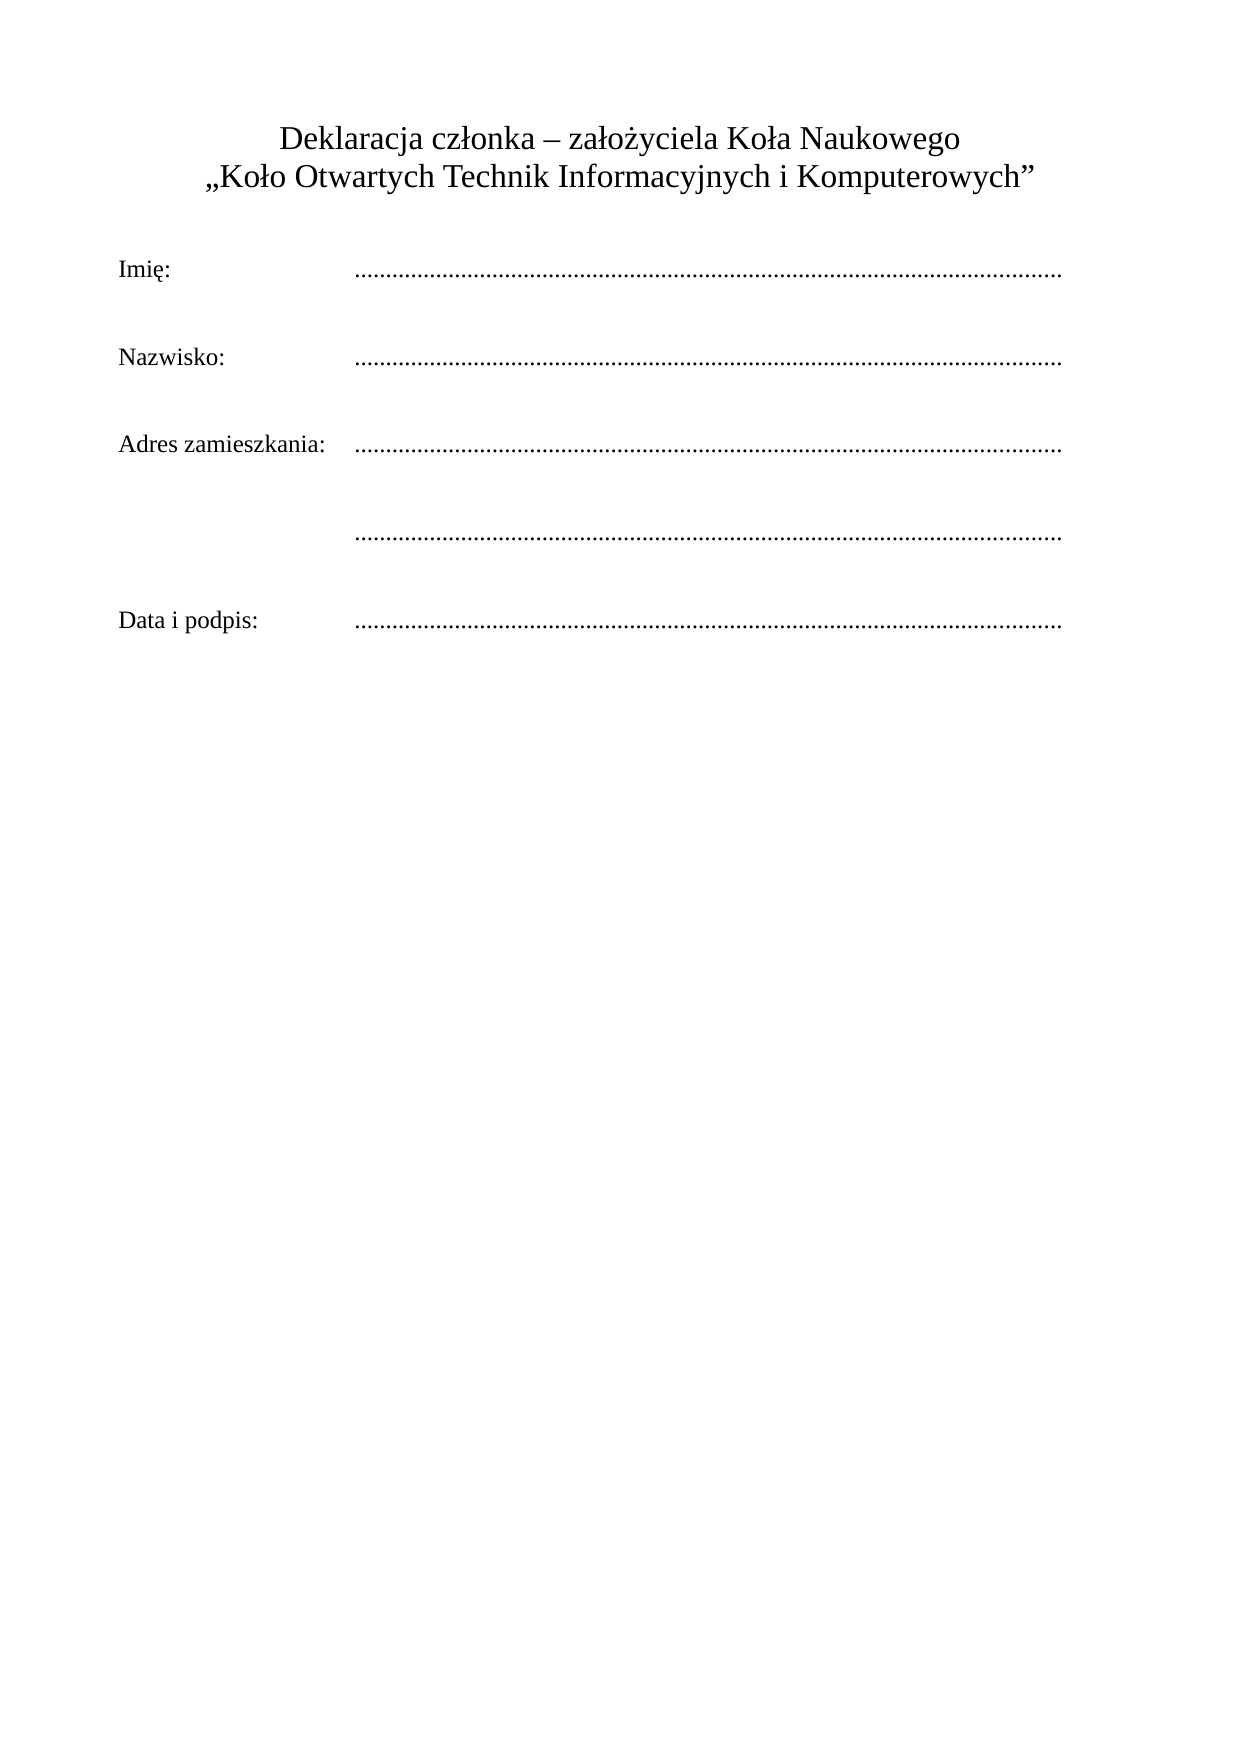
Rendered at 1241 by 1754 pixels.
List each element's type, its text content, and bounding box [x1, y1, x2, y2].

text Imię: [118, 254, 1122, 283]
text Adres zamieszkania: [118, 429, 1122, 458]
text Nazwisko: [118, 342, 1122, 370]
text Deklaracja członka – założyciela Koła Naukowego [118, 118, 1122, 156]
text Data i podpis: [118, 605, 1122, 634]
text „Koło Otwartych Technik Informacyjnych i Komputerowych” [118, 156, 1122, 195]
